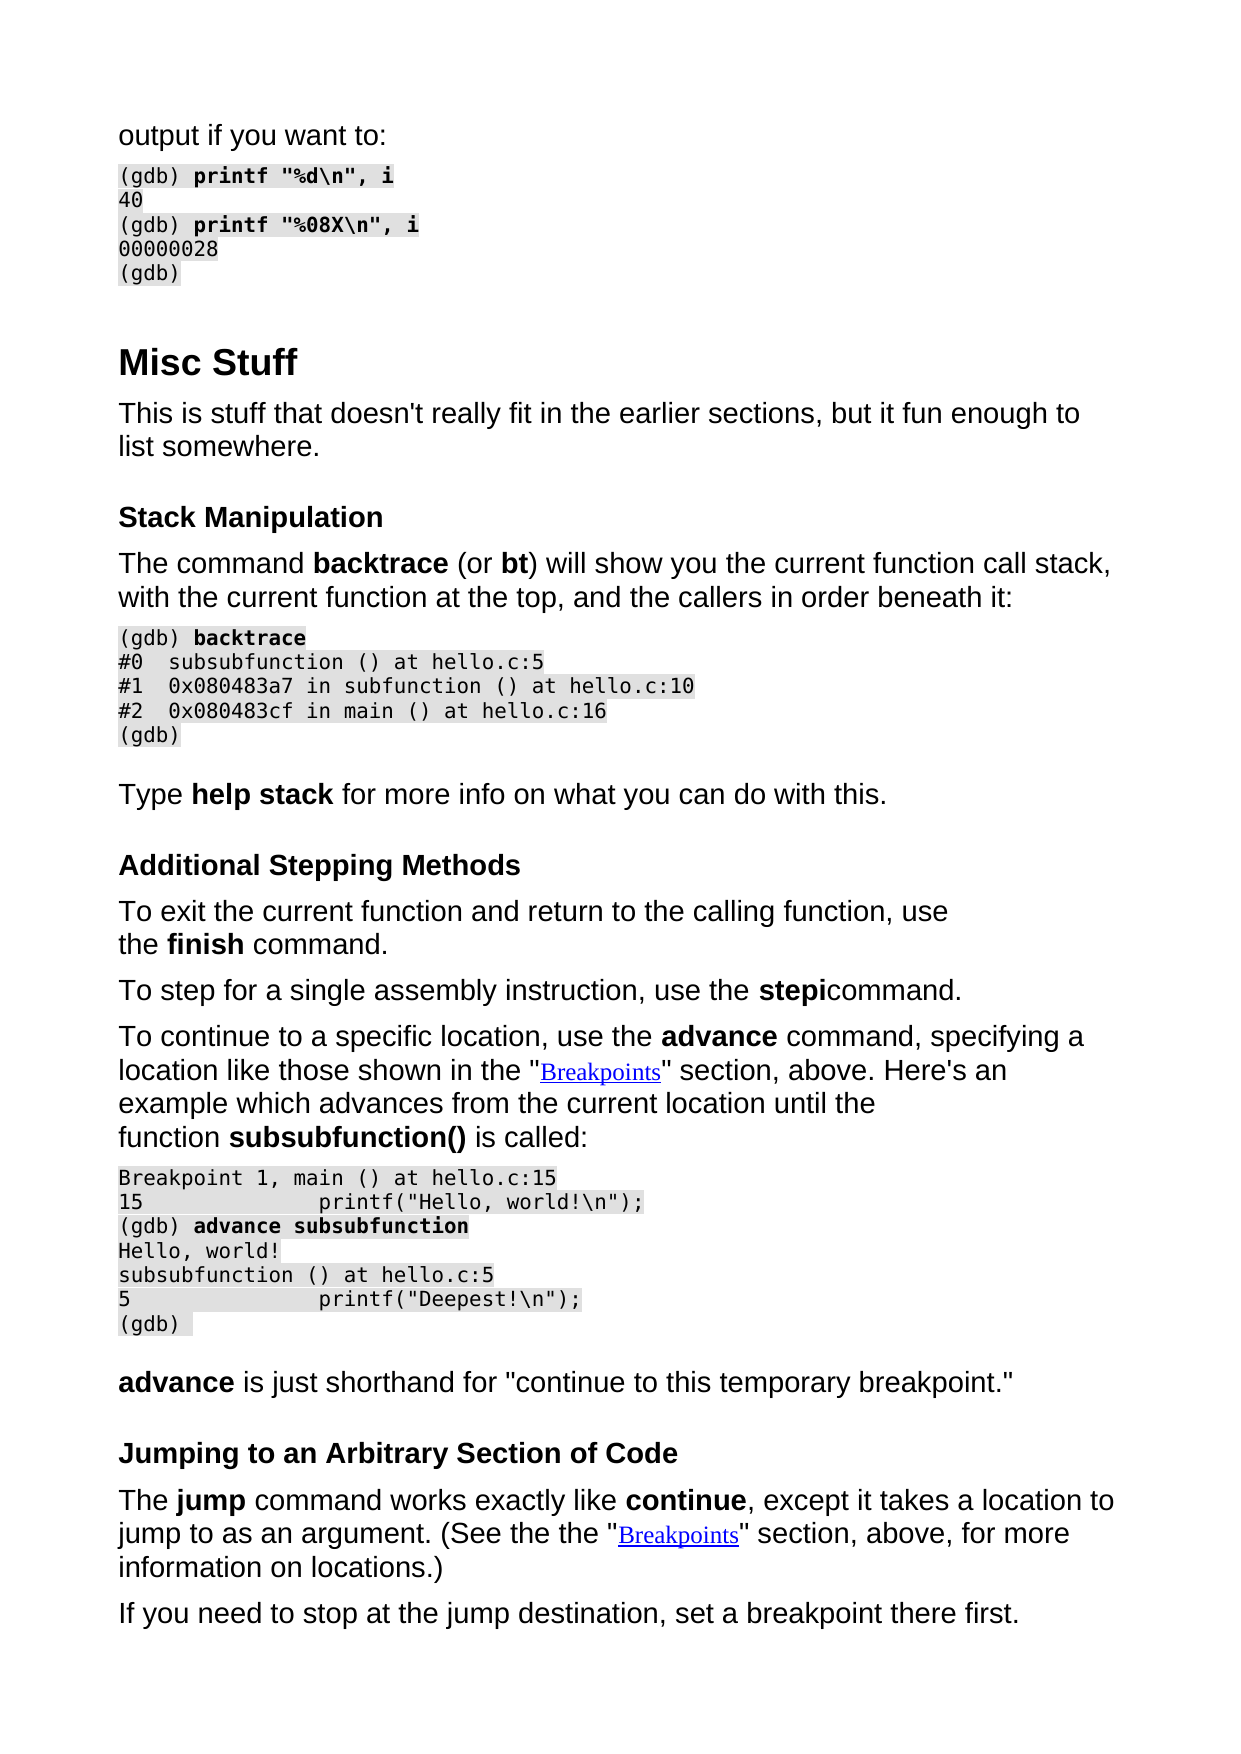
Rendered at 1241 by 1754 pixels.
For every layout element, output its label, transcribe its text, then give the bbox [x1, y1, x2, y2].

text To step for a single assembly instruction, use the stepicommand. [118, 973, 1122, 1007]
text #0 subsubfunction () at hello.c:5 [118, 650, 1122, 674]
text (gdb) [118, 723, 1122, 747]
text (gdb) backtrace [118, 626, 1122, 650]
text To continue to a specific location, use the advance command, specifying a location like those shown in the "Breakpoints" section, above. Here's an example which advances from the current location until the function subsubfunction() is called: [118, 1019, 1122, 1153]
text (gdb) [118, 261, 1122, 286]
text To exit the current function and return to the calling function, use the finish command. [118, 894, 1122, 961]
text Hello, world! [118, 1239, 1122, 1263]
text advance is just shorthand for "continue to this temporary breakpoint." [118, 1365, 1122, 1399]
text 40 [118, 188, 1122, 213]
text Type help stack for more info on what you can do with this. [118, 777, 1122, 810]
text Jumping to an Arbitrary Section of Code [118, 1436, 1122, 1470]
text If you need to stop at the jump destination, set a breakpoint there first. [118, 1596, 1122, 1629]
text (gdb) [118, 1312, 1122, 1336]
text #2 0x080483cf in main () at hello.c:16 [118, 699, 1122, 723]
text (gdb) advance subsubfunction [118, 1214, 1122, 1239]
text 00000028 [118, 237, 1122, 261]
text subsubfunction () at hello.c:5 [118, 1263, 1122, 1287]
text Additional Stepping Methods [118, 848, 1122, 881]
text The jump command works exactly like continue, except it takes a location to jump to as an argument. (See the the "Breakpoints" section, above, for more information on locations.) [118, 1482, 1122, 1583]
text Stack Manipulation [118, 500, 1122, 534]
text output if you want to: [118, 118, 1122, 152]
text Breakpoint 1, main () at hello.c:15 [118, 1166, 1122, 1190]
text (gdb) printf "%08X\n", i [118, 213, 1122, 237]
text #1 0x080483a7 in subfunction () at hello.c:10 [118, 674, 1122, 699]
text Misc Stuff [118, 340, 1122, 383]
text 15 printf("Hello, world!\n"); [118, 1190, 1122, 1214]
text This is stuff that doesn't really fit in the earlier sections, but it fun enough to list somewhere. [118, 396, 1122, 463]
text The command backtrace (or bt) will show you the current function call stack, with the current function at the top, and the callers in order beneath it: [118, 546, 1122, 613]
text (gdb) printf "%d\n", i [118, 164, 1122, 188]
text 5 printf("Deepest!\n"); [118, 1287, 1122, 1312]
